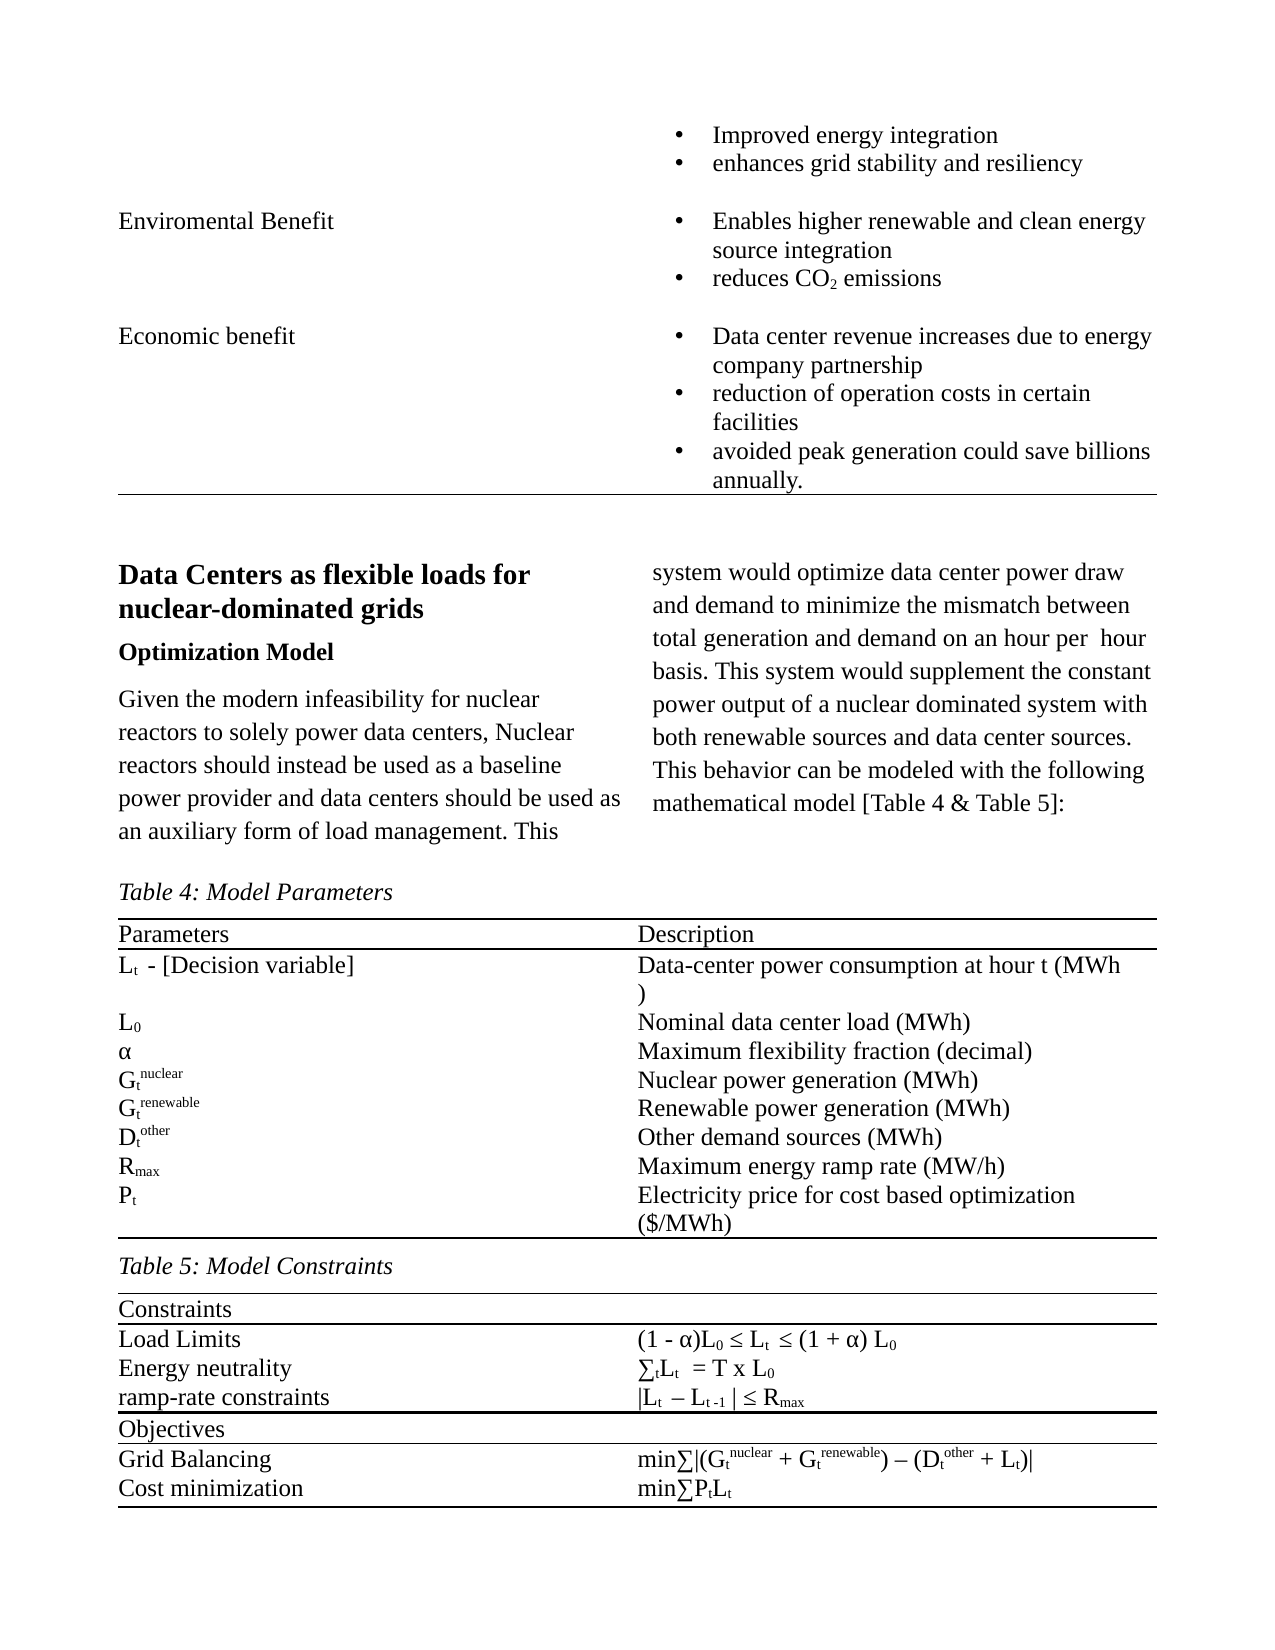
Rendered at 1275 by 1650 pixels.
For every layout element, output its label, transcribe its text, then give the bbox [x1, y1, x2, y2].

table_cell min∑PtLt [638, 1473, 1157, 1506]
table_cell Gtnuclear [118, 1065, 637, 1093]
table_cell L0 [118, 1007, 637, 1036]
text Given the modern infeasibility for nuclear reactors to solely power data centers, Nuclear reactors should instead be used as a baseline power provider and data centers should be used as an auxiliary form of load management. This [118, 684, 622, 845]
text Table 5: Model Constraints [118, 1251, 1157, 1280]
table_cell α [118, 1036, 637, 1065]
table_cell Electricity price for cost based optimization ($/MWh) [638, 1180, 1157, 1237]
table_cell ∑tLt = T x L0 [638, 1353, 1157, 1382]
table_cell Lt - [Decision variable] [118, 950, 637, 1007]
table_cell Maximum energy ramp rate (MW/h) [638, 1151, 1157, 1180]
table_cell Enables higher renewable and clean energy source integration reduces CO2 emissions [638, 206, 1157, 321]
table_cell Peak demand, congestion, and transmission loss reduction Improved energy integration enhances grid stability and resiliency [638, 118, 1157, 206]
table_cell Economic benefit [118, 321, 637, 493]
table_cell (1 - α)L0 ≤ Lt ≤ (1 + α) L0 [638, 1325, 1157, 1353]
text system would optimize data center power draw and demand to minimize the mismatch between total generation and demand on an hour per hour basis. This system would supplement the constant power output of a nuclear dominated system with both renewable sources and data center sources. This behavior can be modeled with the following mathematical model [Table 4 & Table 5]: [652, 557, 1157, 817]
table_cell Cost minimization [118, 1473, 637, 1506]
subtitle Data Centers as flexible loads for nuclear-dominated grids [118, 557, 622, 624]
table_cell |Lt – Lt -1 | ≤ Rmax [638, 1382, 1157, 1411]
table_header Description [638, 920, 1157, 948]
table_cell Data-center power consumption at hour t (MWh ) [638, 950, 1157, 1007]
table_cell Enviromental Benefit [118, 206, 637, 321]
table_cell ramp-rate constraints [118, 1382, 637, 1411]
table_cell Energy neutrality [118, 1353, 637, 1382]
table_header Parameters [118, 920, 637, 948]
table_cell Rmax [118, 1151, 637, 1180]
table_cell Grid Balancing [118, 1444, 637, 1473]
table_cell Renewable power generation (MWh) [638, 1094, 1157, 1122]
table_cell Maximum flexibility fraction (decimal) [638, 1036, 1157, 1065]
table_cell Load Limits [118, 1325, 637, 1353]
table_header Constraints [118, 1294, 1157, 1323]
text Table 4: Model Parameters [118, 877, 1157, 905]
table_header Objectives [118, 1414, 1157, 1442]
table_cell Other demand sources (MWh) [638, 1122, 1157, 1151]
text Optimization Model [118, 637, 622, 666]
table_cell Gtrenewable [118, 1094, 637, 1122]
table_cell Data center revenue increases due to energy company partnership reduction of operation costs in certain facilities avoided peak generation could save billions annually. [638, 321, 1157, 493]
table_cell Pt [118, 1180, 637, 1237]
table_cell min∑|(Gtnuclear + Gtrenewable) – (Dtother + Lt)| [638, 1444, 1157, 1473]
table_cell Nominal data center load (MWh) [638, 1007, 1157, 1036]
table_cell Dtother [118, 1122, 637, 1151]
table_cell [118, 118, 637, 206]
table_cell Nuclear power generation (MWh) [638, 1065, 1157, 1093]
